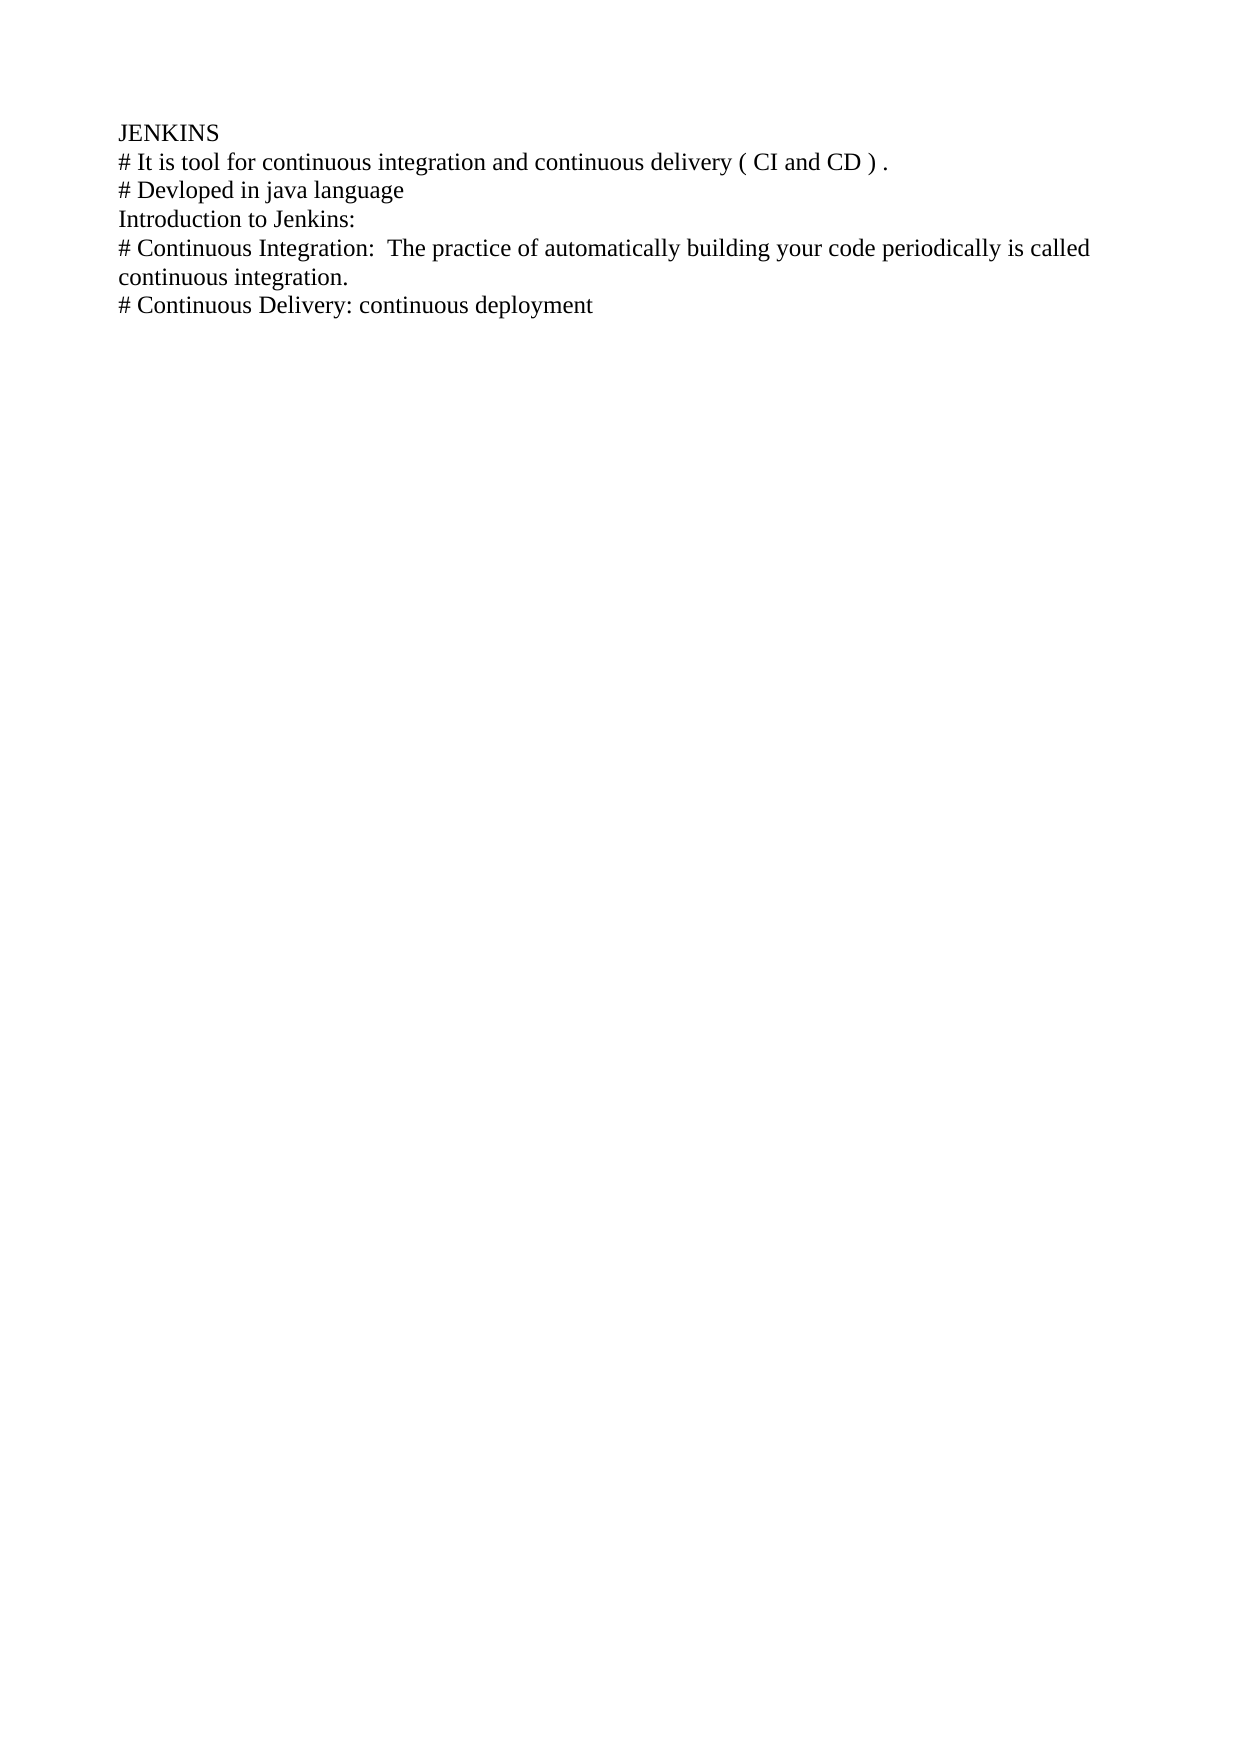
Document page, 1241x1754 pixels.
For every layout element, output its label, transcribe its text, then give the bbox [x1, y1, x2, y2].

text # It is tool for continuous integration and continuous delivery ( CI and CD ) . [118, 147, 1122, 176]
text JENKINS [118, 118, 1122, 147]
text # Devloped in java language [118, 176, 1122, 204]
text Introduction to Jenkins: [118, 204, 1122, 233]
text # Continuous Delivery: continuous deployment [118, 291, 1122, 319]
text # Continuous Integration: The practice of automatically building your code periodically is called continuous integration. [118, 233, 1122, 291]
